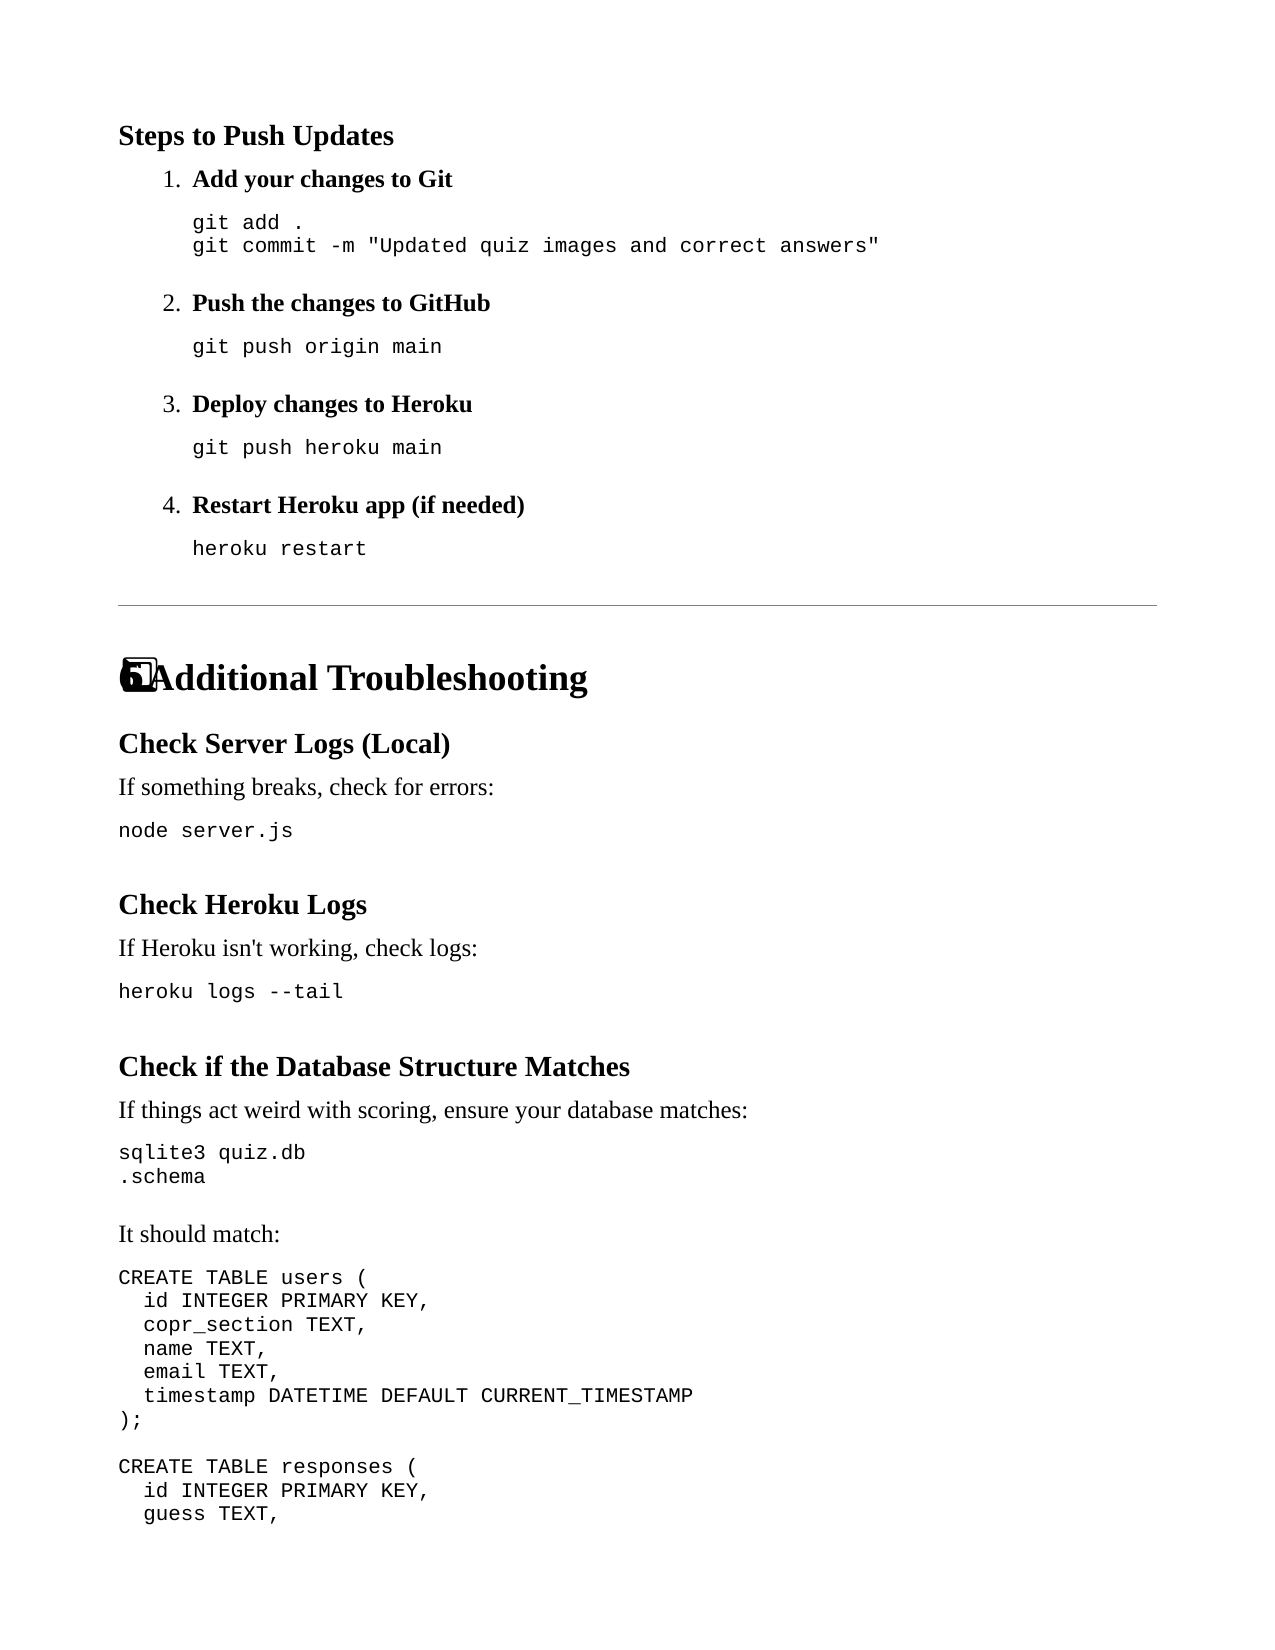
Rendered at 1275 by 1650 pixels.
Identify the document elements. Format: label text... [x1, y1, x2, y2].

list git push heroku main [162, 437, 1157, 461]
list Deploy changes to Heroku [162, 389, 1157, 418]
list Add your changes to Git [162, 164, 1157, 193]
text CREATE TABLE responses ( [118, 1456, 1157, 1479]
list git commit -m "Updated quiz images and correct answers" [162, 235, 1157, 259]
text If something breaks, check for errors: [118, 772, 1157, 801]
text CREATE TABLE users ( [118, 1267, 1157, 1290]
text name TEXT, [118, 1338, 1157, 1361]
text ); [118, 1409, 1157, 1432]
text sqlite3 quiz.db [118, 1142, 1157, 1166]
list Restart Heroku app (if needed) [162, 490, 1157, 519]
text .schema [118, 1166, 1157, 1190]
list git add . [162, 212, 1157, 235]
list git push origin main [162, 336, 1157, 360]
text guess TEXT, [118, 1503, 1157, 1527]
text node server.js [118, 820, 1157, 843]
text copr_section TEXT, [118, 1314, 1157, 1338]
text If things act weird with scoring, ensure your database matches: [118, 1095, 1157, 1123]
text heroku logs --tail [118, 981, 1157, 1005]
subtitle Steps to Push Updates [118, 118, 1157, 152]
list Push the changes to GitHub [162, 288, 1157, 317]
subtitle Check if the Database Structure Matches [118, 1049, 1157, 1082]
text email TEXT, [118, 1361, 1157, 1385]
subtitle 6️⃣ Additional Troubleshooting [118, 656, 1157, 699]
text It should match: [118, 1219, 1157, 1248]
text id INTEGER PRIMARY KEY, [118, 1479, 1157, 1503]
subtitle Check Heroku Logs [118, 887, 1157, 921]
list heroku restart [162, 538, 1157, 561]
text If Heroku isn't working, check logs: [118, 933, 1157, 962]
text id INTEGER PRIMARY KEY, [118, 1290, 1157, 1314]
subtitle Check Server Logs (Local) [118, 726, 1157, 759]
text timestamp DATETIME DEFAULT CURRENT_TIMESTAMP [118, 1385, 1157, 1409]
